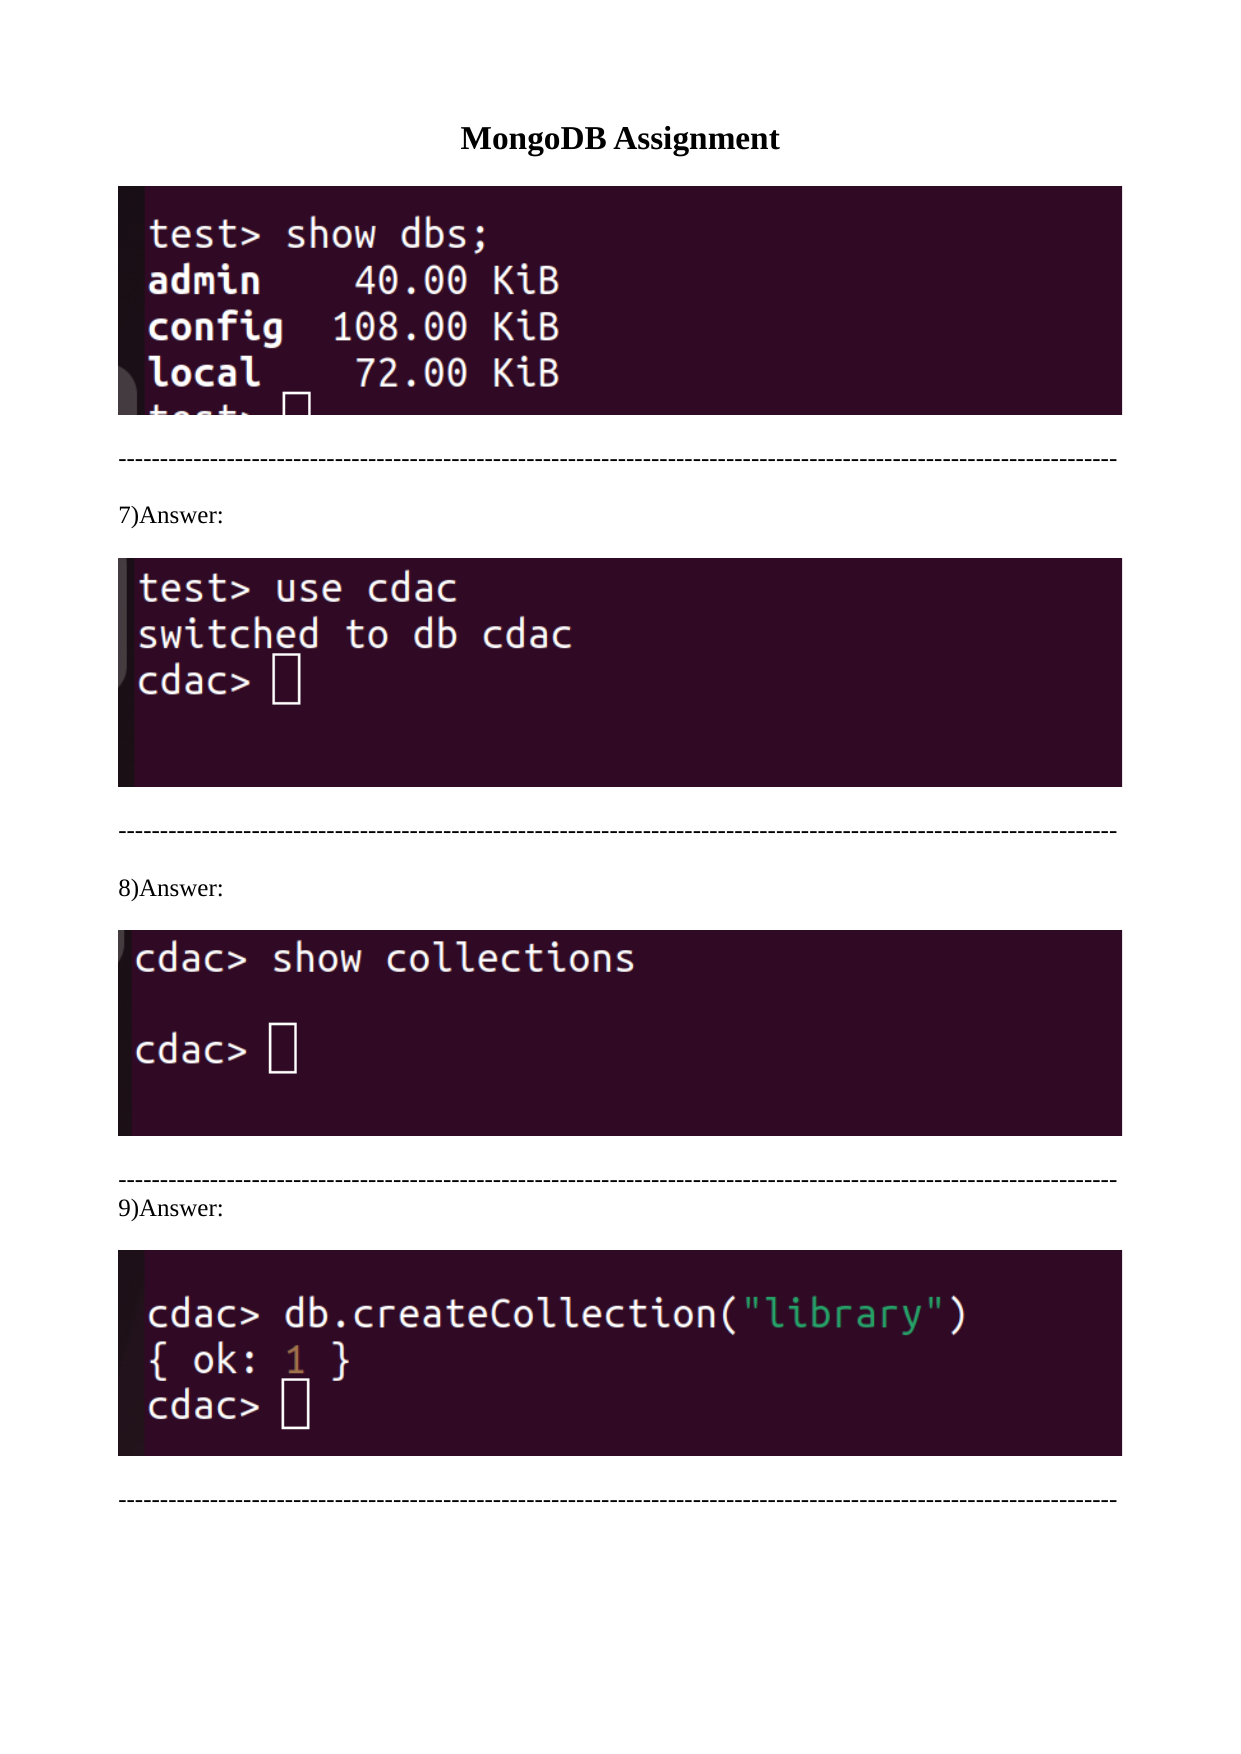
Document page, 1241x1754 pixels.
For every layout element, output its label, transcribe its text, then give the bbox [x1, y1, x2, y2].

picture [118, 558, 1123, 787]
text ------------------------------------------------------------------------------------------------------------------------ [118, 815, 1122, 844]
text ------------------------------------------------------------------------------------------------------------------------ [118, 443, 1122, 472]
text 8)Answer: [118, 873, 1122, 901]
text 9)Answer: [118, 1193, 1122, 1222]
text ------------------------------------------------------------------------------------------------------------------------ [118, 1484, 1122, 1513]
text 7)Answer: [118, 501, 1122, 529]
picture [118, 186, 1123, 415]
picture [118, 1250, 1123, 1456]
picture [118, 930, 1123, 1136]
text ------------------------------------------------------------------------------------------------------------------------ [118, 1164, 1122, 1193]
